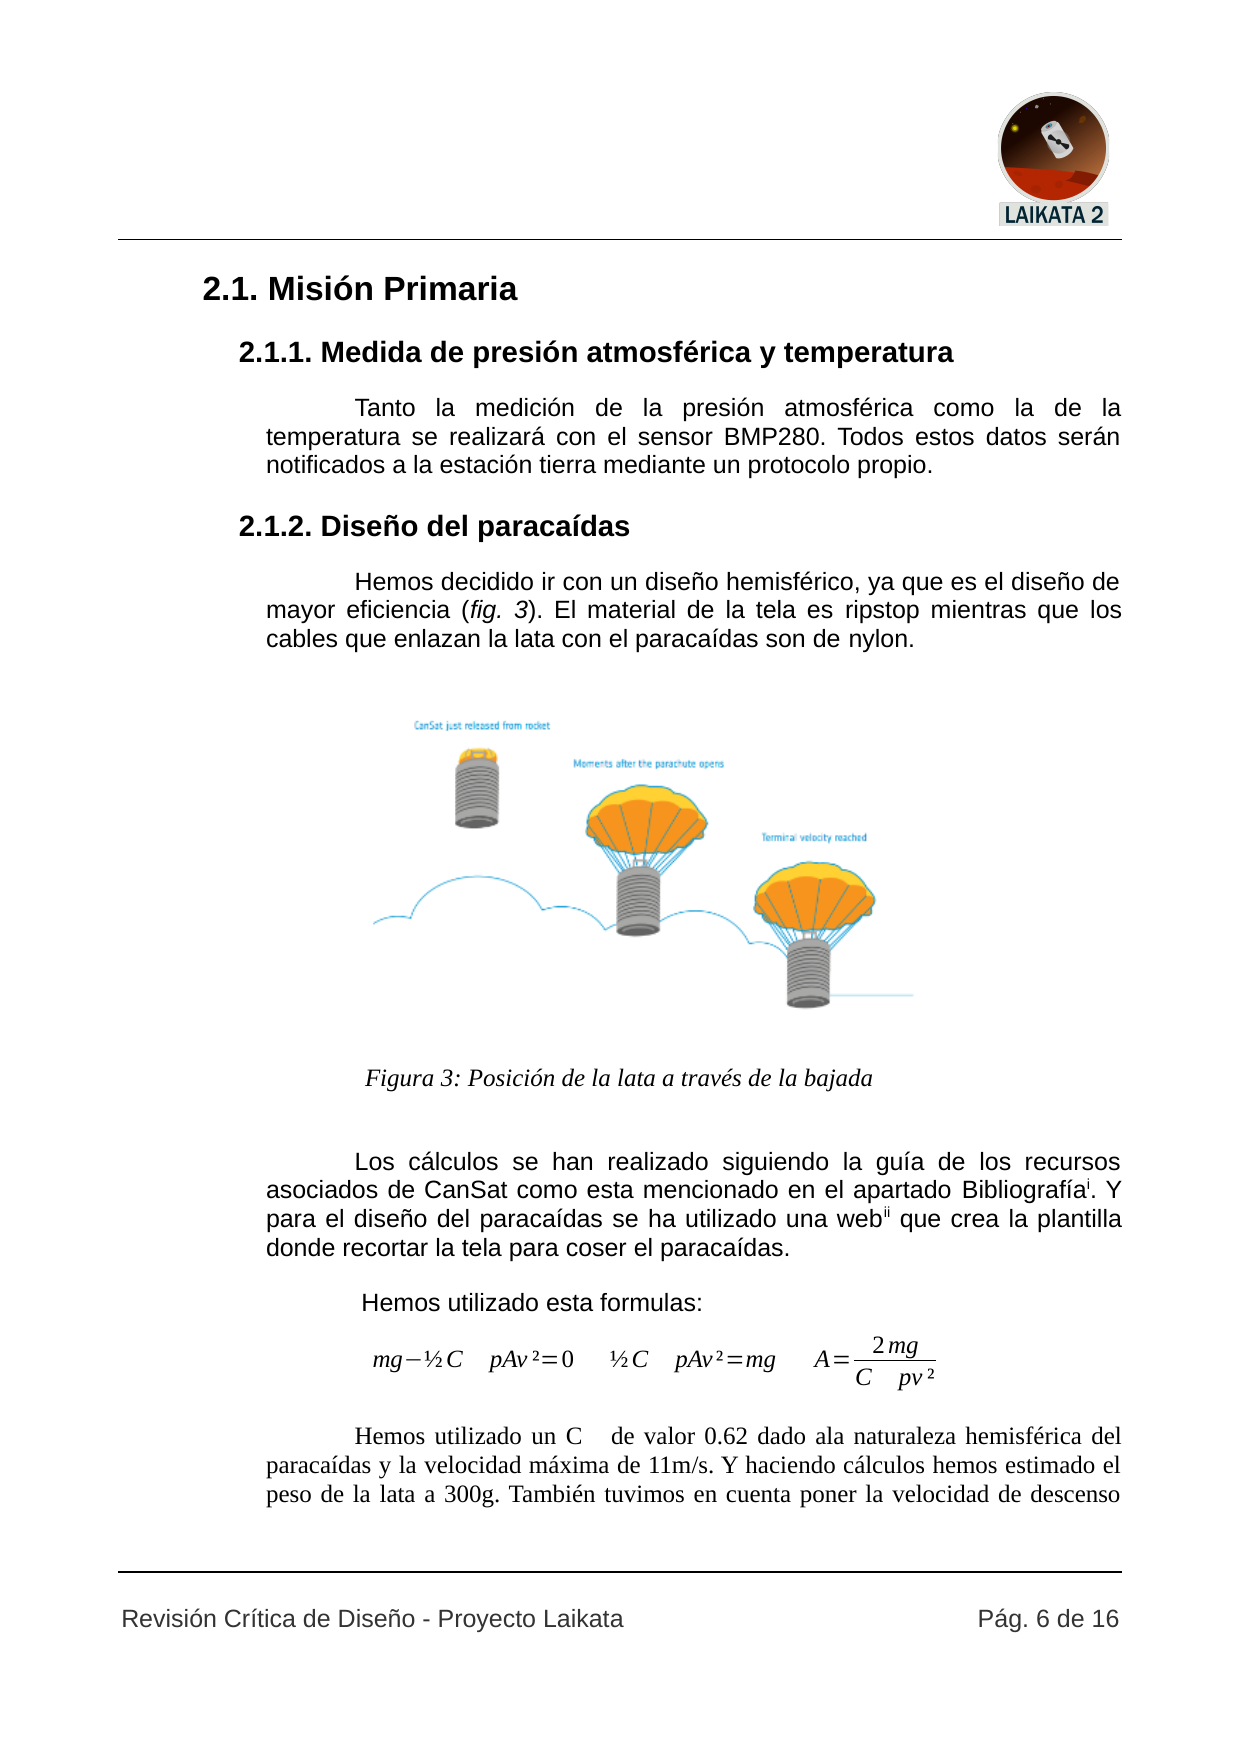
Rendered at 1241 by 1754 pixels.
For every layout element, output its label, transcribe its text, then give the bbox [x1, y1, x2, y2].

subtitle Misión Primaria [193, 269, 1122, 308]
text Hemos utilizado un C🇩 de valor 0.62 dado ala naturaleza hemisférica del paracaídas y la velocidad máxima de 11m/s. Y haciendo cálculos hemos estimado el peso de la lata a 300g. También tuvimos en cuenta poner la velocidad de descenso [266, 1421, 1122, 1508]
text Tanto la medición de la presión atmosférica como la de la temperatura se realizará con el sensor BMP280. Todos estos datos serán notificados a la estación tierra mediante un protocolo propio. [266, 393, 1122, 479]
text [229, 690, 1012, 702]
picture [228, 702, 1012, 1063]
subtitle Medida de presión atmosférica y temperatura [231, 335, 1122, 369]
picture [997, 92, 1110, 226]
text Hemos decidido ir con un diseño hemisférico, ya que es el diseño de mayor eficiencia (fig. 3). El material de la tela es ripstop mientras que los cables que enlazan la lata con el paracaídas son de nylon. [266, 567, 1122, 653]
subtitle Diseño del paracaídas [231, 509, 1122, 542]
text Figura 3: Posición de la lata a través de la bajada [229, 1063, 1012, 1091]
text Hemos utilizado esta formulas: [266, 1288, 1122, 1317]
text Los cálculos se han realizado siguiendo la guía de los recursos asociados de CanSat como esta mencionado en el apartado Bibliografía. Y para el diseño del paracaídas se ha utilizado una web que crea la plantilla donde recortar la tela para coser el paracaídas. [266, 1147, 1122, 1262]
